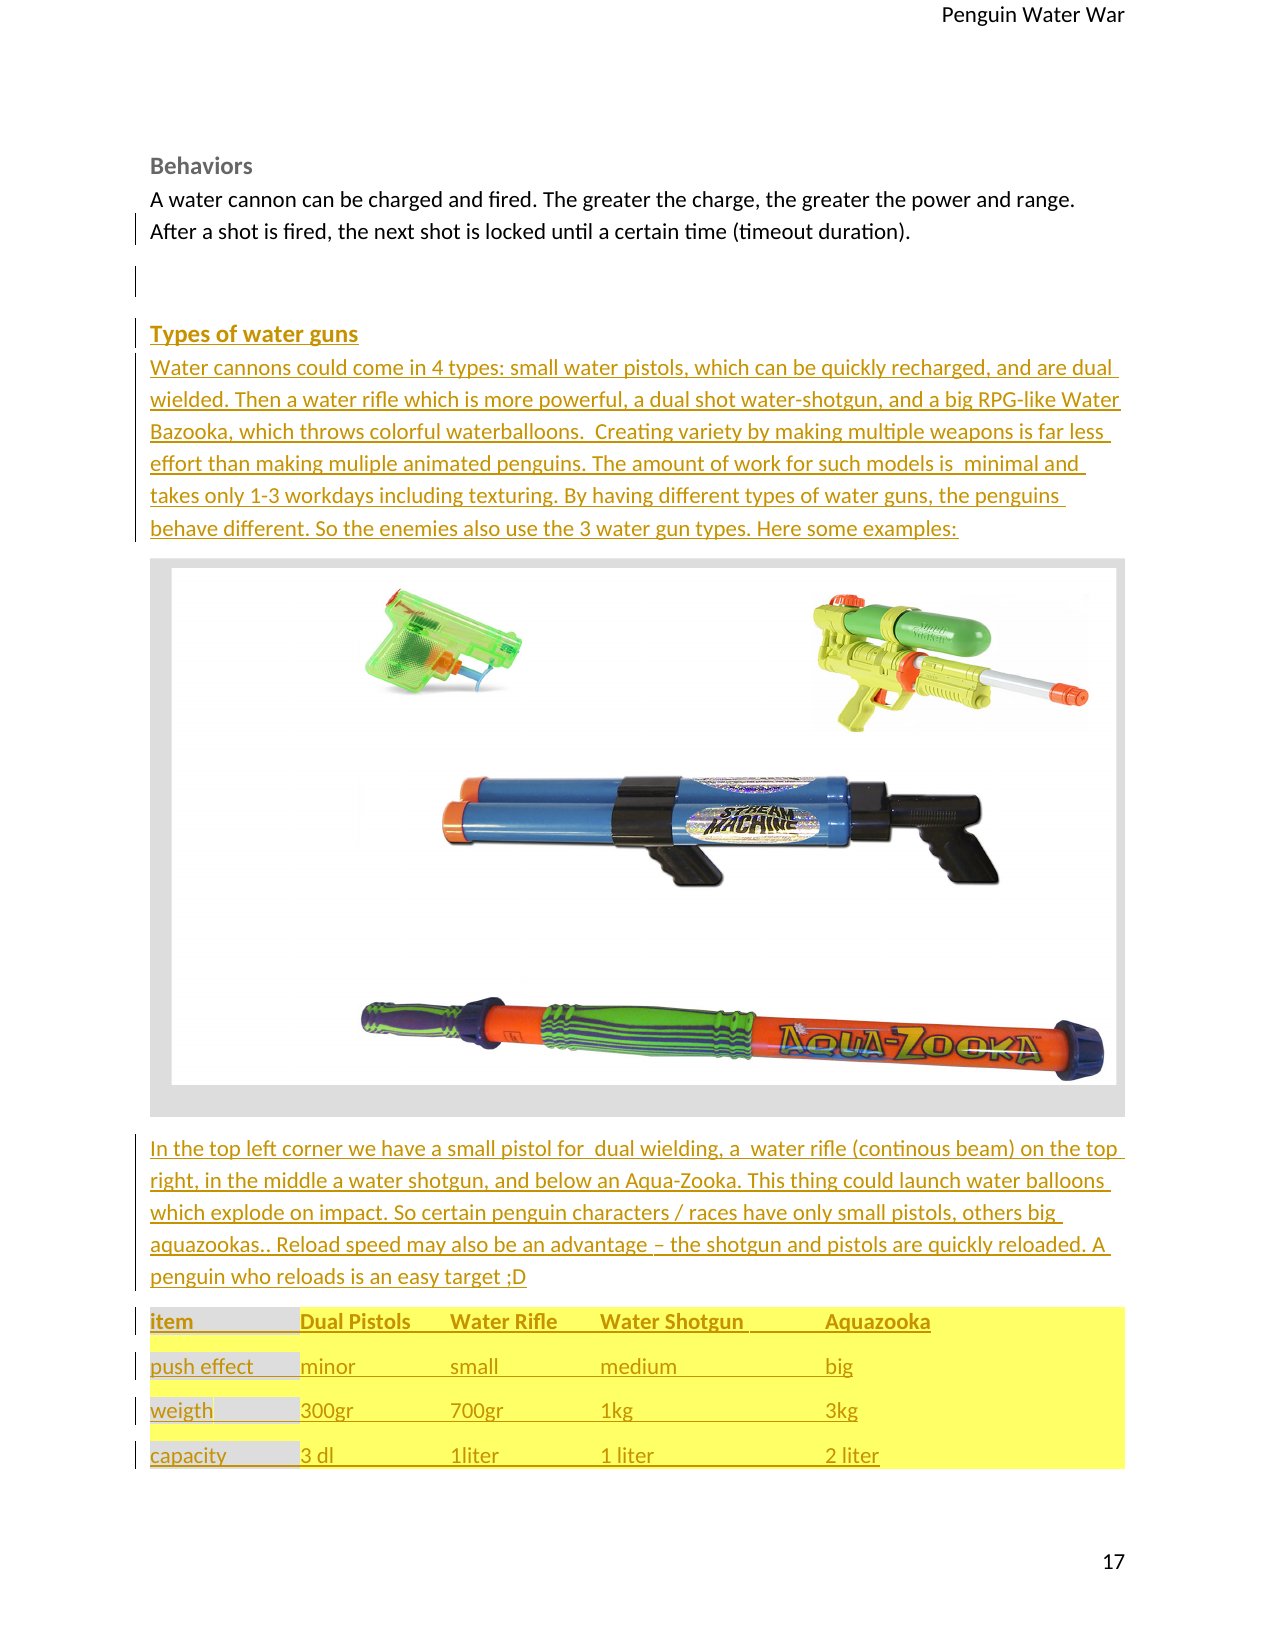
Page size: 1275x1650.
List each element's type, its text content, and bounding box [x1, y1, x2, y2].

text A water cannon can be charged and fired. The greater the charge, the greater the power and range. After a shot is fired, the next shot is locked until a certain time (timeout duration). [150, 185, 1125, 245]
text right, in the middle a water shotgun, and below an Aqua-Zooka. This thing could launch water balloons which explode on impact. So certain penguin characters / races have only small pistols, others big aquazookas.. Reload speed may also be an advantage – the shotgun and pistols are quickly reloaded. A penguin who reloads is an easy target ;D [150, 1159, 1125, 1291]
subtitle Behaviors [150, 150, 1125, 181]
picture [171, 568, 1117, 1085]
text In the top left corner we have a small pistol for dual wielding, a water rifle (continous beam) on the top [150, 1134, 1125, 1158]
text push effect minor small medium big [150, 1352, 1125, 1380]
text Water cannons could come in 4 types: small water pistols, which can be quickly recharged, and are dual wielded. Then a water rifle which is more powerful, a dual shot water-shotgun, and a big RPG-like Water Bazooka, which throws colorful waterballoons. Creating variety by making multiple weapons is far less effort than making muliple animated penguins. The amount of work for such models is minimal and takes only 1-3 workdays including texturing. By having different types of water guns, the penguins behave different. So the enemies also use the 3 water gun types. Here some examples: [150, 353, 1125, 542]
subtitle Types of water guns [150, 318, 1125, 348]
text capacity 3 dl 1liter 1 liter 2 liter [150, 1441, 1125, 1469]
text weigth 300gr 700gr 1kg 3kg [150, 1397, 1125, 1424]
text item Dual Pistols Water Rifle Water Shotgun Aquazooka [150, 1307, 1125, 1335]
